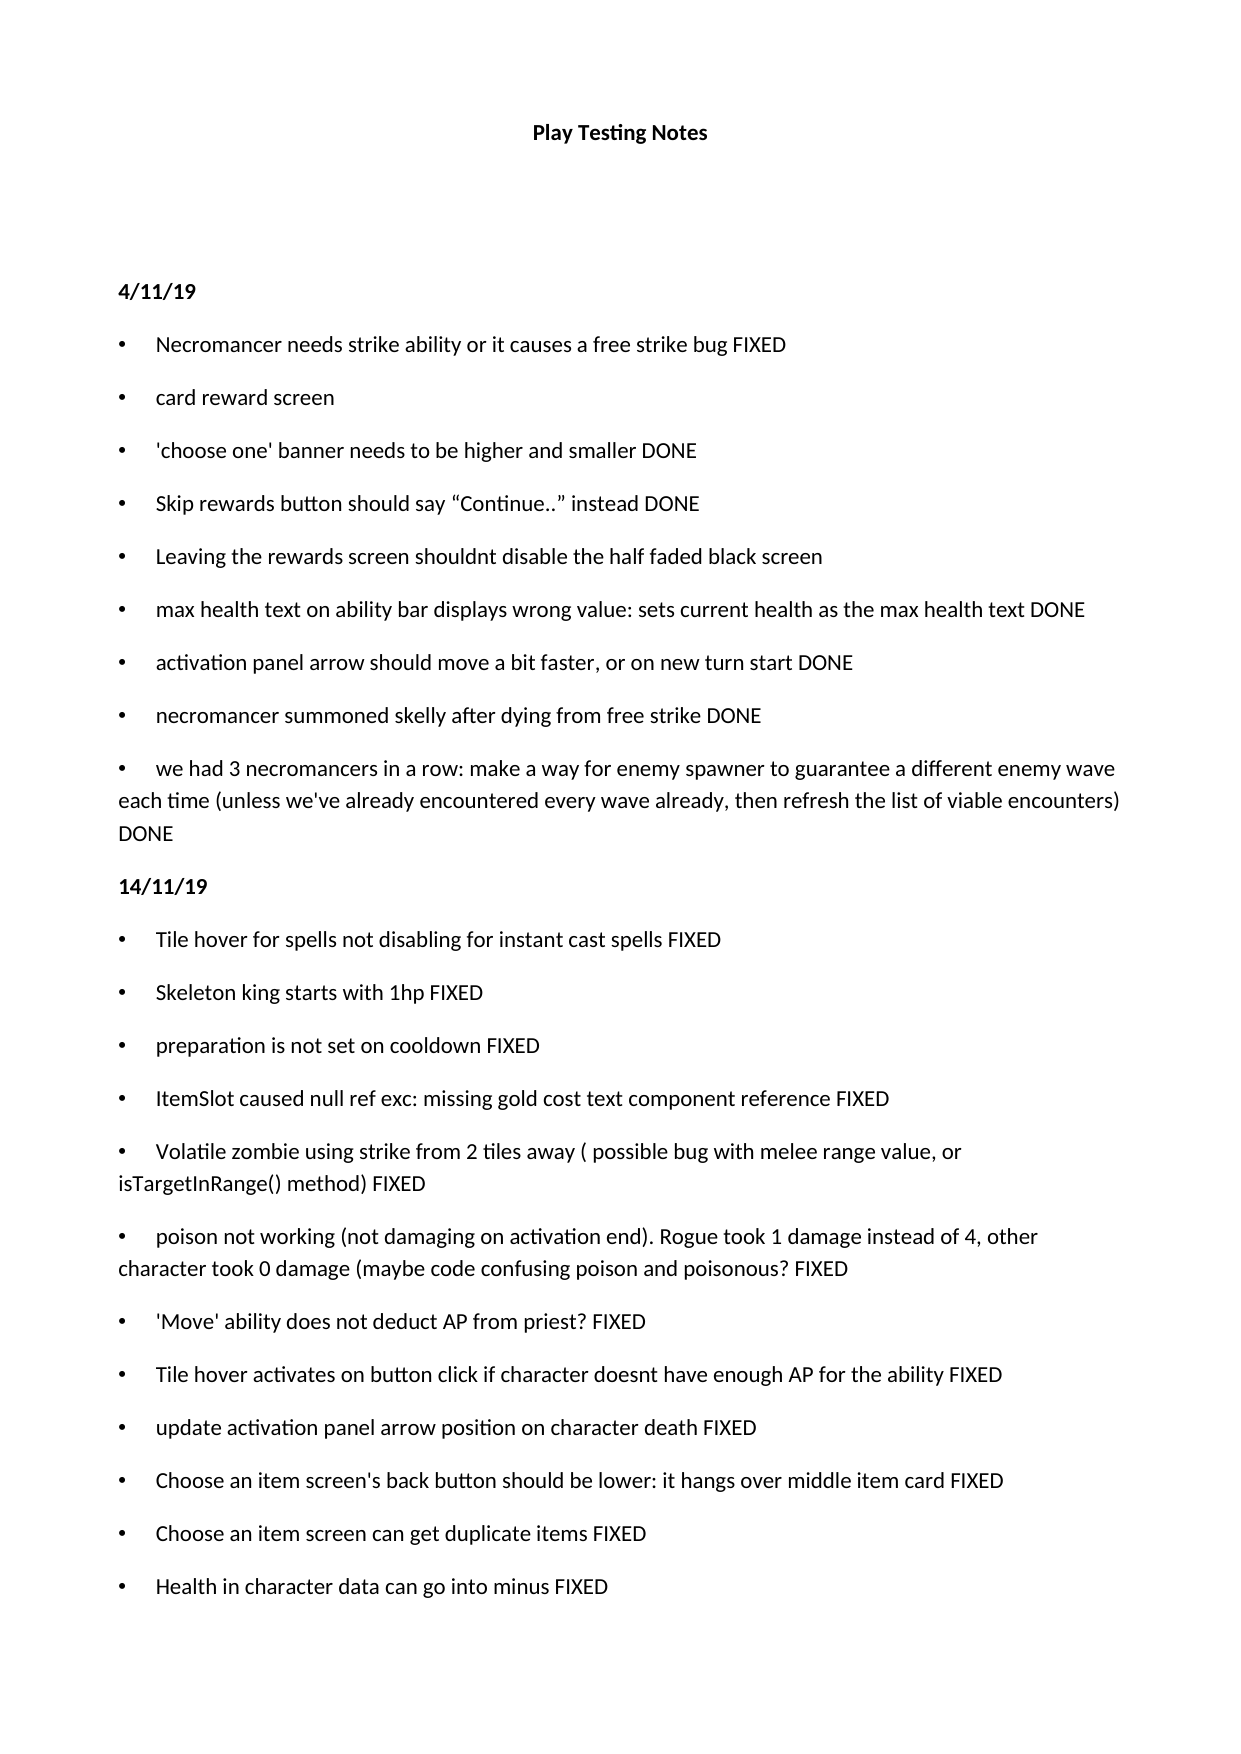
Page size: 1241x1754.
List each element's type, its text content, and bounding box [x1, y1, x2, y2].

list Necromancer needs strike ability or it causes a free strike bug FIXED [81, 330, 1122, 358]
list Volatile zombie using strike from 2 tiles away ( possible bug with melee range value, or isTargetInRange() method) FIXED [81, 1137, 1122, 1197]
list necromancer summoned skelly after dying from free strike DONE [81, 701, 1122, 729]
list Tile hover for spells not disabling for instant cast spells FIXED [81, 925, 1122, 953]
list preparation is not set on cooldown FIXED [81, 1031, 1122, 1059]
list update activation panel arrow position on character death FIXED [81, 1413, 1122, 1441]
list Choose an item screen's back button should be lower: it hangs over middle item card FIXED [81, 1466, 1122, 1494]
text Play Testing Notes [118, 118, 1122, 146]
list 'choose one' banner needs to be higher and smaller DONE [81, 436, 1122, 464]
list we had 3 necromancers in a row: make a way for enemy spawner to guarantee a different enemy wave each time (unless we've already encountered every wave already, then refresh the list of viable encounters) DONE [81, 754, 1122, 847]
list max health text on ability bar displays wrong value: sets current health as the max health text DONE [81, 595, 1122, 623]
list activation panel arrow should move a bit faster, or on new turn start DONE [81, 648, 1122, 676]
list Tile hover activates on button click if character doesnt have enough AP for the ability FIXED [81, 1360, 1122, 1388]
list Skeleton king starts with 1hp FIXED [81, 978, 1122, 1006]
list ItemSlot caused null ref exc: missing gold cost text component reference FIXED [81, 1084, 1122, 1112]
list Leaving the rewards screen shouldnt disable the half faded black screen [81, 542, 1122, 570]
list Skip rewards button should say “Continue..” instead DONE [81, 489, 1122, 517]
list card reward screen [81, 383, 1122, 411]
list 'Move' ability does not deduct AP from priest? FIXED [81, 1307, 1122, 1335]
list Health in character data can go into minus FIXED [81, 1572, 1122, 1600]
list Choose an item screen can get duplicate items FIXED [81, 1519, 1122, 1547]
text 4/11/19 [118, 277, 1122, 305]
text 14/11/19 [118, 872, 1122, 900]
list poison not working (not damaging on activation end). Rogue took 1 damage instead of 4, other character took 0 damage (maybe code confusing poison and poisonous? FIXED [81, 1222, 1122, 1282]
